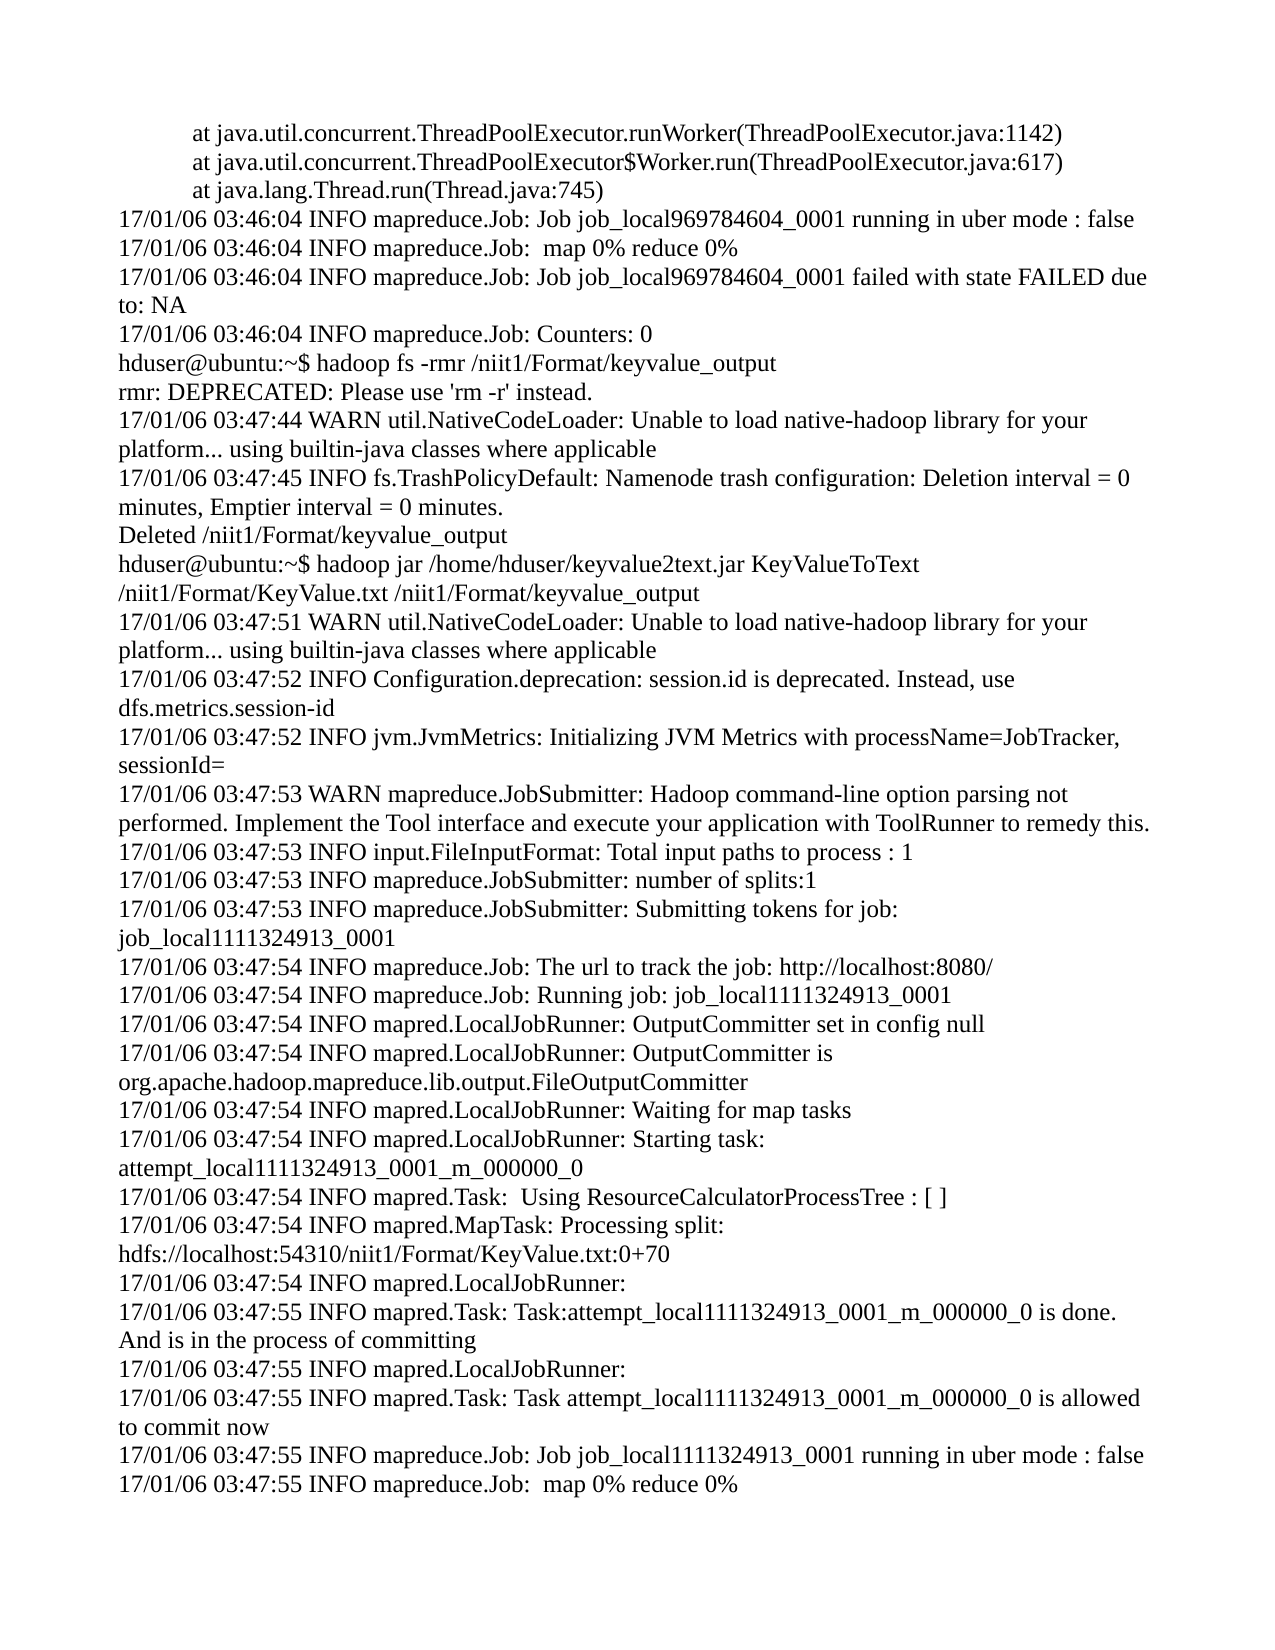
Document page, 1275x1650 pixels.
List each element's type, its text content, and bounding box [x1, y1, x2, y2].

text 17/01/06 03:46:04 INFO mapreduce.Job: Job job_local969784604_0001 running in uber mode : false [118, 204, 1157, 233]
text 17/01/06 03:47:52 INFO jvm.JvmMetrics: Initializing JVM Metrics with processName=JobTracker, sessionId= [118, 722, 1157, 779]
text at java.lang.Thread.run(Thread.java:745) [118, 176, 1157, 204]
text 17/01/06 03:47:54 INFO mapred.LocalJobRunner: OutputCommitter is org.apache.hadoop.mapreduce.lib.output.FileOutputCommitter [118, 1038, 1157, 1096]
text 17/01/06 03:47:54 INFO mapred.LocalJobRunner: Starting task: attempt_local1111324913_0001_m_000000_0 [118, 1124, 1157, 1182]
text 17/01/06 03:47:55 INFO mapred.Task: Task attempt_local1111324913_0001_m_000000_0 is allowed to commit now [118, 1383, 1157, 1441]
text 17/01/06 03:47:44 WARN util.NativeCodeLoader: Unable to load native-hadoop library for your platform... using builtin-java classes where applicable [118, 406, 1157, 463]
text 17/01/06 03:47:54 INFO mapred.LocalJobRunner: [118, 1268, 1157, 1297]
text 17/01/06 03:47:55 INFO mapred.Task: Task:attempt_local1111324913_0001_m_000000_0 is done. And is in the process of committing [118, 1297, 1157, 1354]
text 17/01/06 03:47:53 INFO input.FileInputFormat: Total input paths to process : 1 [118, 837, 1157, 866]
text at java.util.concurrent.ThreadPoolExecutor$Worker.run(ThreadPoolExecutor.java:617) [118, 147, 1157, 176]
text 17/01/06 03:47:55 INFO mapreduce.Job: Job job_local1111324913_0001 running in uber mode : false [118, 1441, 1157, 1469]
text hduser@ubuntu:~$ hadoop fs -rmr /niit1/Format/keyvalue_output [118, 348, 1157, 377]
text 17/01/06 03:47:55 INFO mapreduce.Job: map 0% reduce 0% [118, 1469, 1157, 1498]
text 17/01/06 03:47:54 INFO mapred.Task: Using ResourceCalculatorProcessTree : [ ] [118, 1182, 1157, 1211]
text 17/01/06 03:47:55 INFO mapred.LocalJobRunner: [118, 1354, 1157, 1383]
text 17/01/06 03:46:04 INFO mapreduce.Job: Counters: 0 [118, 319, 1157, 348]
text 17/01/06 03:47:54 INFO mapred.LocalJobRunner: OutputCommitter set in config null [118, 1009, 1157, 1038]
text 17/01/06 03:47:54 INFO mapreduce.Job: The url to track the job: http://localhost:8080/ [118, 952, 1157, 981]
text hduser@ubuntu:~$ hadoop jar /home/hduser/keyvalue2text.jar KeyValueToText /niit1/Format/KeyValue.txt /niit1/Format/keyvalue_output [118, 549, 1157, 607]
text at java.util.concurrent.ThreadPoolExecutor.runWorker(ThreadPoolExecutor.java:1142) [118, 118, 1157, 147]
text Deleted /niit1/Format/keyvalue_output [118, 521, 1157, 549]
text 17/01/06 03:47:54 INFO mapreduce.Job: Running job: job_local1111324913_0001 [118, 981, 1157, 1009]
text 17/01/06 03:46:04 INFO mapreduce.Job: map 0% reduce 0% [118, 233, 1157, 262]
text 17/01/06 03:47:53 INFO mapreduce.JobSubmitter: Submitting tokens for job: job_local1111324913_0001 [118, 894, 1157, 952]
text rmr: DEPRECATED: Please use 'rm -r' instead. [118, 377, 1157, 406]
text 17/01/06 03:47:51 WARN util.NativeCodeLoader: Unable to load native-hadoop library for your platform... using builtin-java classes where applicable [118, 607, 1157, 664]
text 17/01/06 03:47:52 INFO Configuration.deprecation: session.id is deprecated. Instead, use dfs.metrics.session-id [118, 664, 1157, 722]
text 17/01/06 03:47:53 WARN mapreduce.JobSubmitter: Hadoop command-line option parsing not performed. Implement the Tool interface and execute your application with ToolRunner to remedy this. [118, 779, 1157, 837]
text 17/01/06 03:46:04 INFO mapreduce.Job: Job job_local969784604_0001 failed with state FAILED due to: NA [118, 262, 1157, 319]
text 17/01/06 03:47:54 INFO mapred.LocalJobRunner: Waiting for map tasks [118, 1096, 1157, 1124]
text 17/01/06 03:47:45 INFO fs.TrashPolicyDefault: Namenode trash configuration: Deletion interval = 0 minutes, Emptier interval = 0 minutes. [118, 463, 1157, 521]
text 17/01/06 03:47:54 INFO mapred.MapTask: Processing split: hdfs://localhost:54310/niit1/Format/KeyValue.txt:0+70 [118, 1211, 1157, 1268]
text 17/01/06 03:47:53 INFO mapreduce.JobSubmitter: number of splits:1 [118, 866, 1157, 894]
